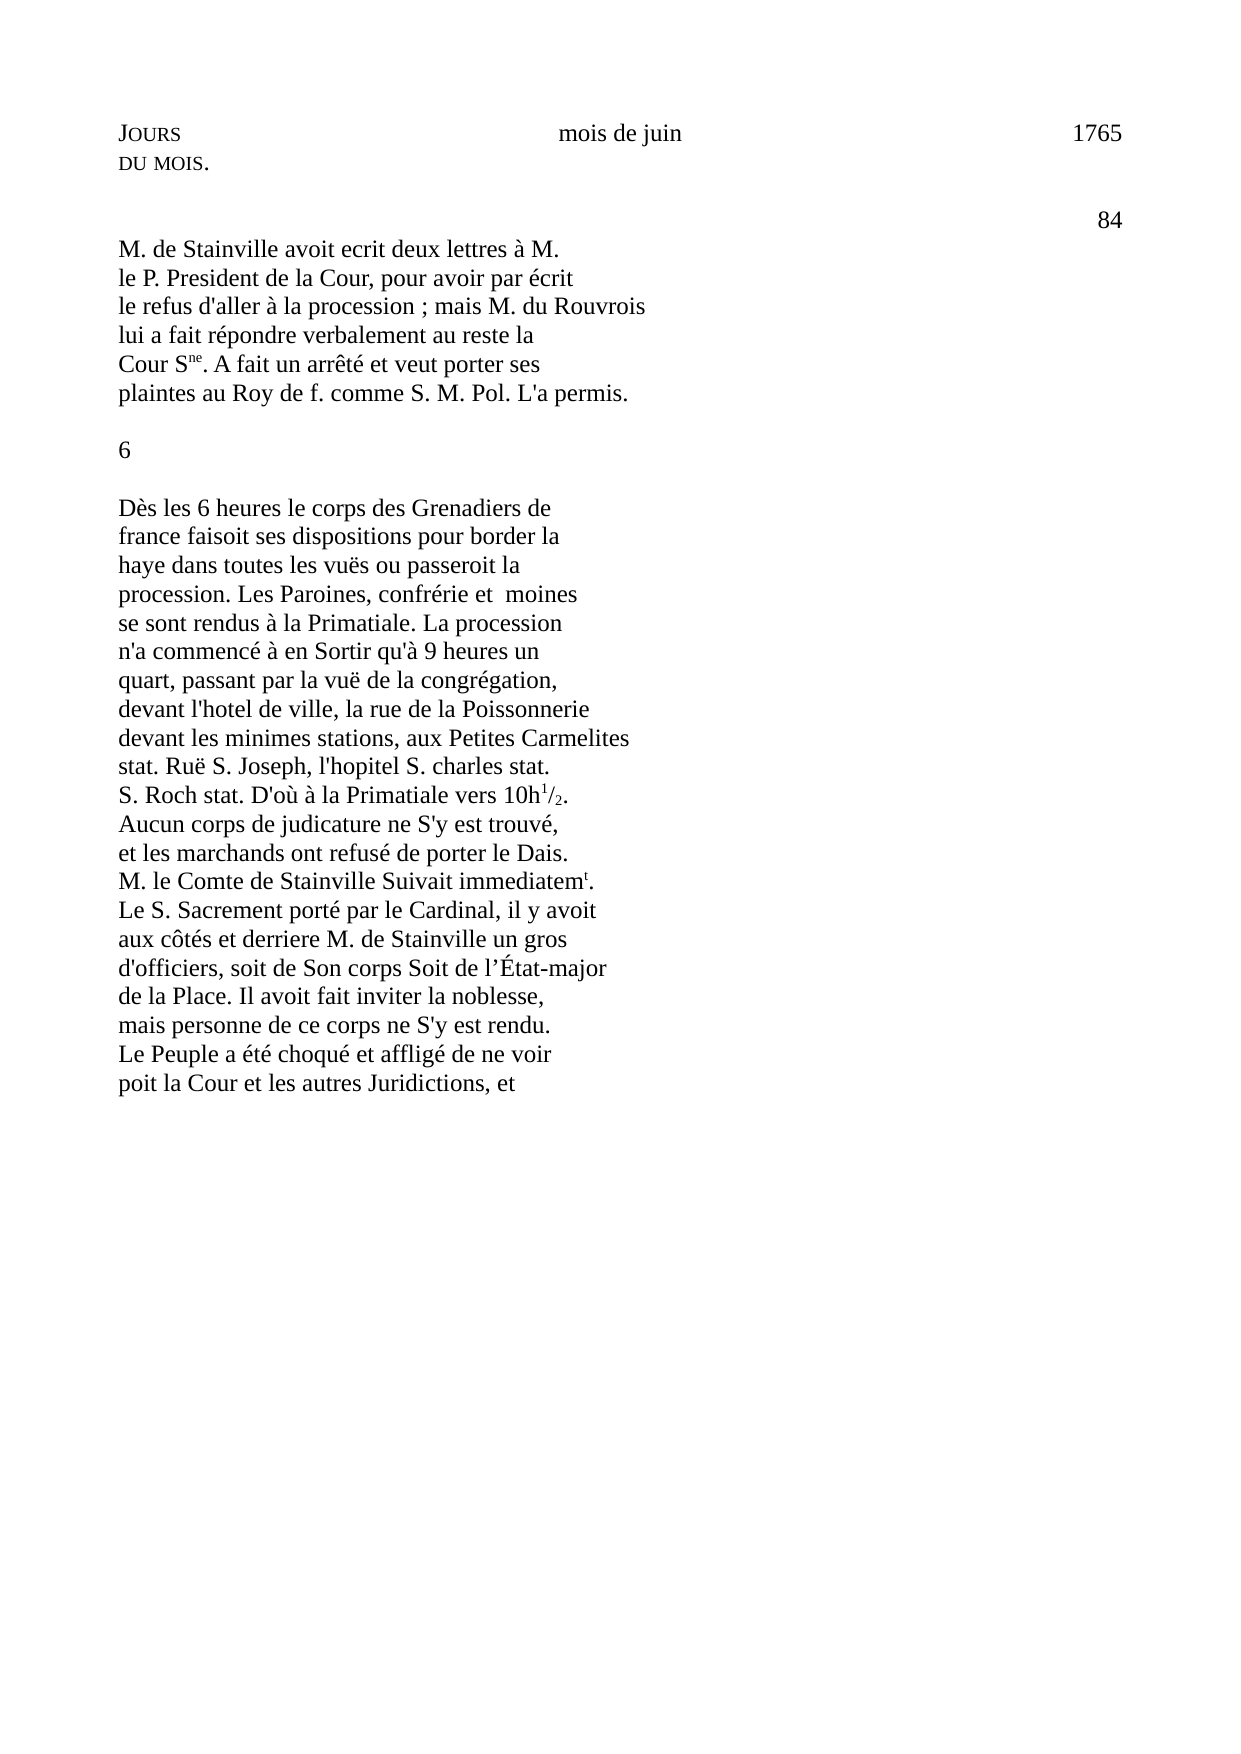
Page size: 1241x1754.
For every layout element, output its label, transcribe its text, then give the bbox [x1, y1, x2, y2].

text 84 [118, 205, 1122, 234]
text 6 Dès les 6 heures le corps des Grenadiers de france faisoit ses dispositions pour border la haye dans toutes les vuës ou passeroit la procession. Les Paroines, confrérie et moines se sont rendus à la Primatiale. La procession n'a commencé à en Sortir qu'à 9 heures un quart, passant par la vuë de la congrégation, devant l'hotel de ville, la rue de la Poissonnerie devant les minimes stations, aux Petites Carmelites stat. Ruë S. Joseph, l'hopitel S. charles stat. S. Roch stat. D'où à la Primatiale vers 10h1/2. Aucun corps de judicature ne S'y est trouvé, et les marchands ont refusé de porter le Dais. M. le Comte de Stainville Suivait immediatemt. Le S. Sacrement porté par le Cardinal, il y avoit aux côtés et derriere M. de Stainville un gros d'officiers, soit de Son corps Soit de l’État-major de la Place. Il avoit fait inviter la noblesse, mais personne de ce corps ne S'y est rendu. Le Peuple a été choqué et affligé de ne voir poit la Cour et les autres Juridictions, et [118, 435, 1122, 1096]
text M. de Stainville avoit ecrit deux lettres à M. le P. President de la Cour, pour avoir par écrit le refus d'aller à la procession ; mais M. du Rouvrois lui a fait répondre verbalement au reste la Cour Sne. A fait un arrêté et veut porter ses plaintes au Roy de f. comme S. M. Pol. L'a permis. [118, 234, 1122, 406]
